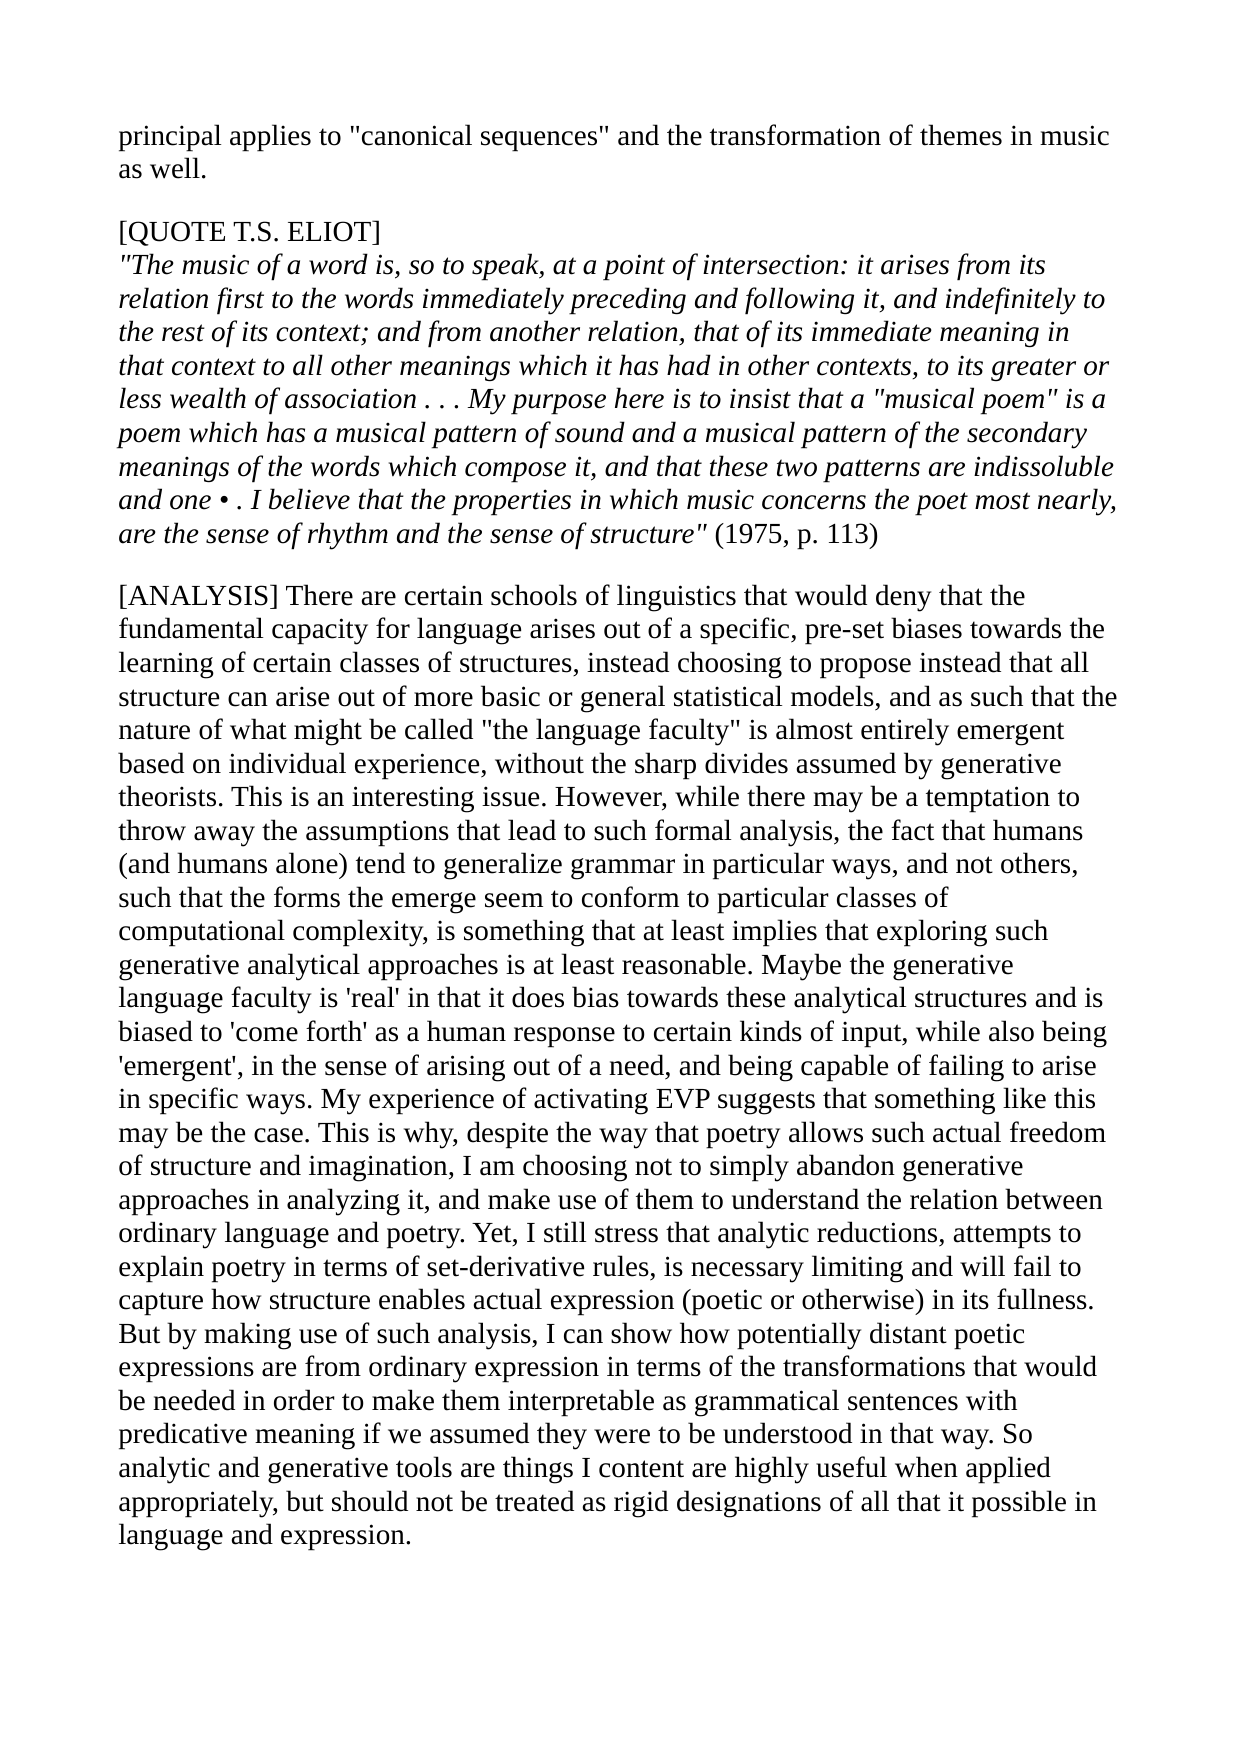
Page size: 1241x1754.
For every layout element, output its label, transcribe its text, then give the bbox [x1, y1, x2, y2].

text [ANALYSIS] There are certain schools of linguistics that would deny that the fundamental capacity for language arises out of a specific, pre-set biases towards the learning of certain classes of structures, instead choosing to propose instead that all structure can arise out of more basic or general statistical models, and as such that the nature of what might be called "the language faculty" is almost entirely emergent based on individual experience, without the sharp divides assumed by generative theorists. This is an interesting issue. However, while there may be a temptation to throw away the assumptions that lead to such formal analysis, the fact that humans (and humans alone) tend to generalize grammar in particular ways, and not others, such that the forms the emerge seem to conform to particular classes of computational complexity, is something that at least implies that exploring such generative analytical approaches is at least reasonable. Maybe the generative language faculty is 'real' in that it does bias towards these analytical structures and is biased to 'come forth' as a human response to certain kinds of input, while also being 'emergent', in the sense of arising out of a need, and being capable of failing to arise in specific ways. My experience of activating EVP suggests that something like this may be the case. This is why, despite the way that poetry allows such actual freedom of structure and imagination, I am choosing not to simply abandon generative approaches in analyzing it, and make use of them to understand the relation between ordinary language and poetry. Yet, I still stress that analytic reductions, attempts to explain poetry in terms of set-derivative rules, is necessary limiting and will fail to capture how structure enables actual expression (poetic or otherwise) in its fullness. But by making use of such analysis, I can show how potentially distant poetic expressions are from ordinary expression in terms of the transformations that would be needed in order to make them interpretable as grammatical sentences with predicative meaning if we assumed they were to be understood in that way. So analytic and generative tools are things I content are highly useful when applied appropriately, but should not be treated as rigid designations of all that it possible in language and expression. [118, 578, 1122, 1551]
text "The music of a word is, so to speak, at a point of intersection: it arises from its relation first to the words immediately preceding and following it, and indefinitely to the rest of its context; and from another relation, that of its immediate meaning in that context to all other meanings which it has had in other contexts, to its greater or less wealth of association . . . My purpose here is to insist that a "musical poem" is a poem which has a musical pattern of sound and a musical pattern of the secondary meanings of the words which compose it, and that these two patterns are indissoluble and one • . I believe that the properties in which music concerns the poet most nearly, are the sense of rhythm and the sense of structure" (1975, p. 113) [118, 247, 1122, 549]
text principal applies to "canonical sequences" and the transformation of themes in music as well. [118, 118, 1122, 185]
text [QUOTE T.S. ELIOT] [118, 214, 1122, 247]
